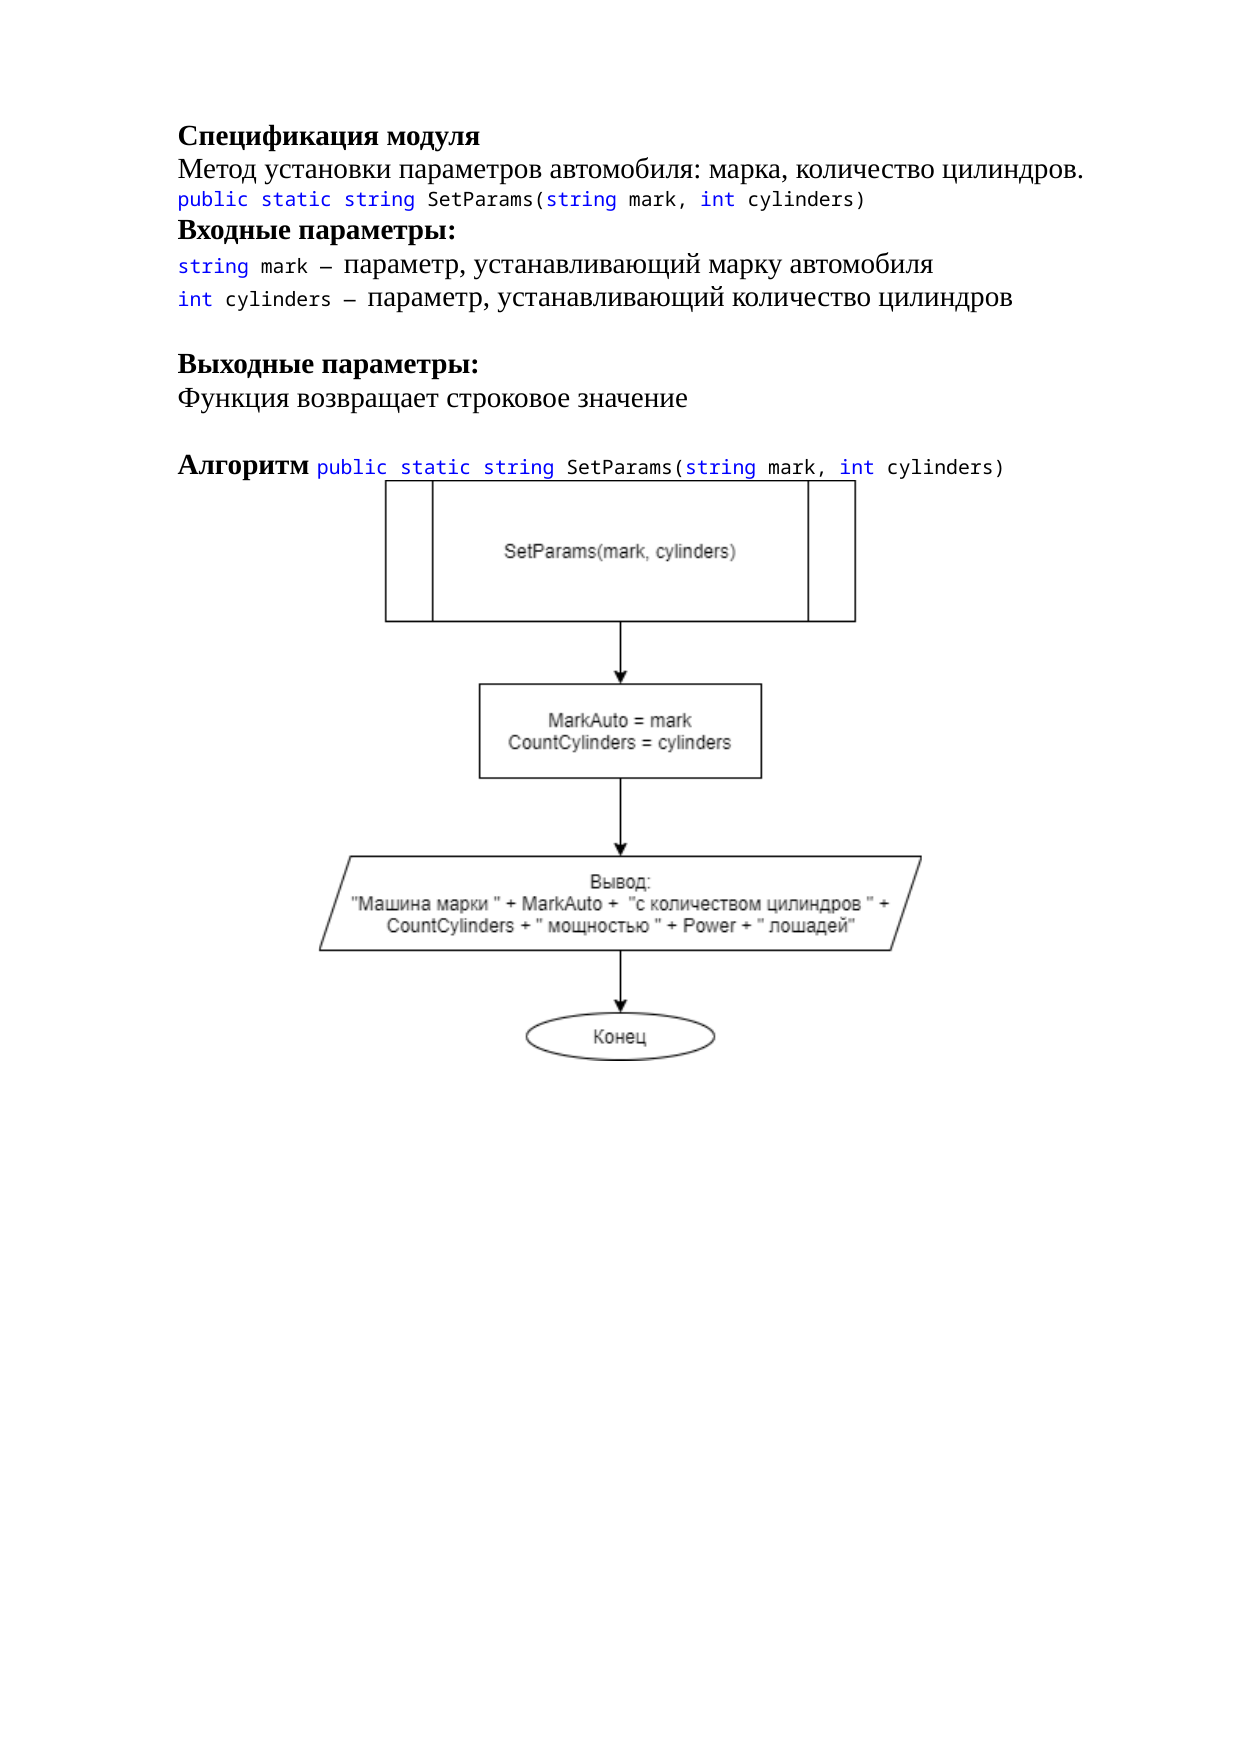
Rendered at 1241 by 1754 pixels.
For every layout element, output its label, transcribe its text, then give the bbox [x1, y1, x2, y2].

picture [318, 480, 922, 1061]
text Входные параметры: [118, 212, 1122, 246]
text Спецификация модуля [118, 118, 1122, 152]
text Функция возвращает строковое значение [118, 380, 1122, 413]
text Метод установки параметров автомобиля: марка, количество цилиндров. [118, 152, 1122, 185]
text public static string SetParams(string mark, int cylinders) [118, 185, 1122, 212]
text Выходные параметры: [118, 346, 1122, 380]
text Алгоритм public static string SetParams(string mark, int cylinders) [118, 447, 1122, 481]
text string mark — параметр, устанавливающий марку автомобиля [118, 246, 1122, 279]
text int cylinders — параметр, устанавливающий количество цилиндров [118, 279, 1122, 313]
